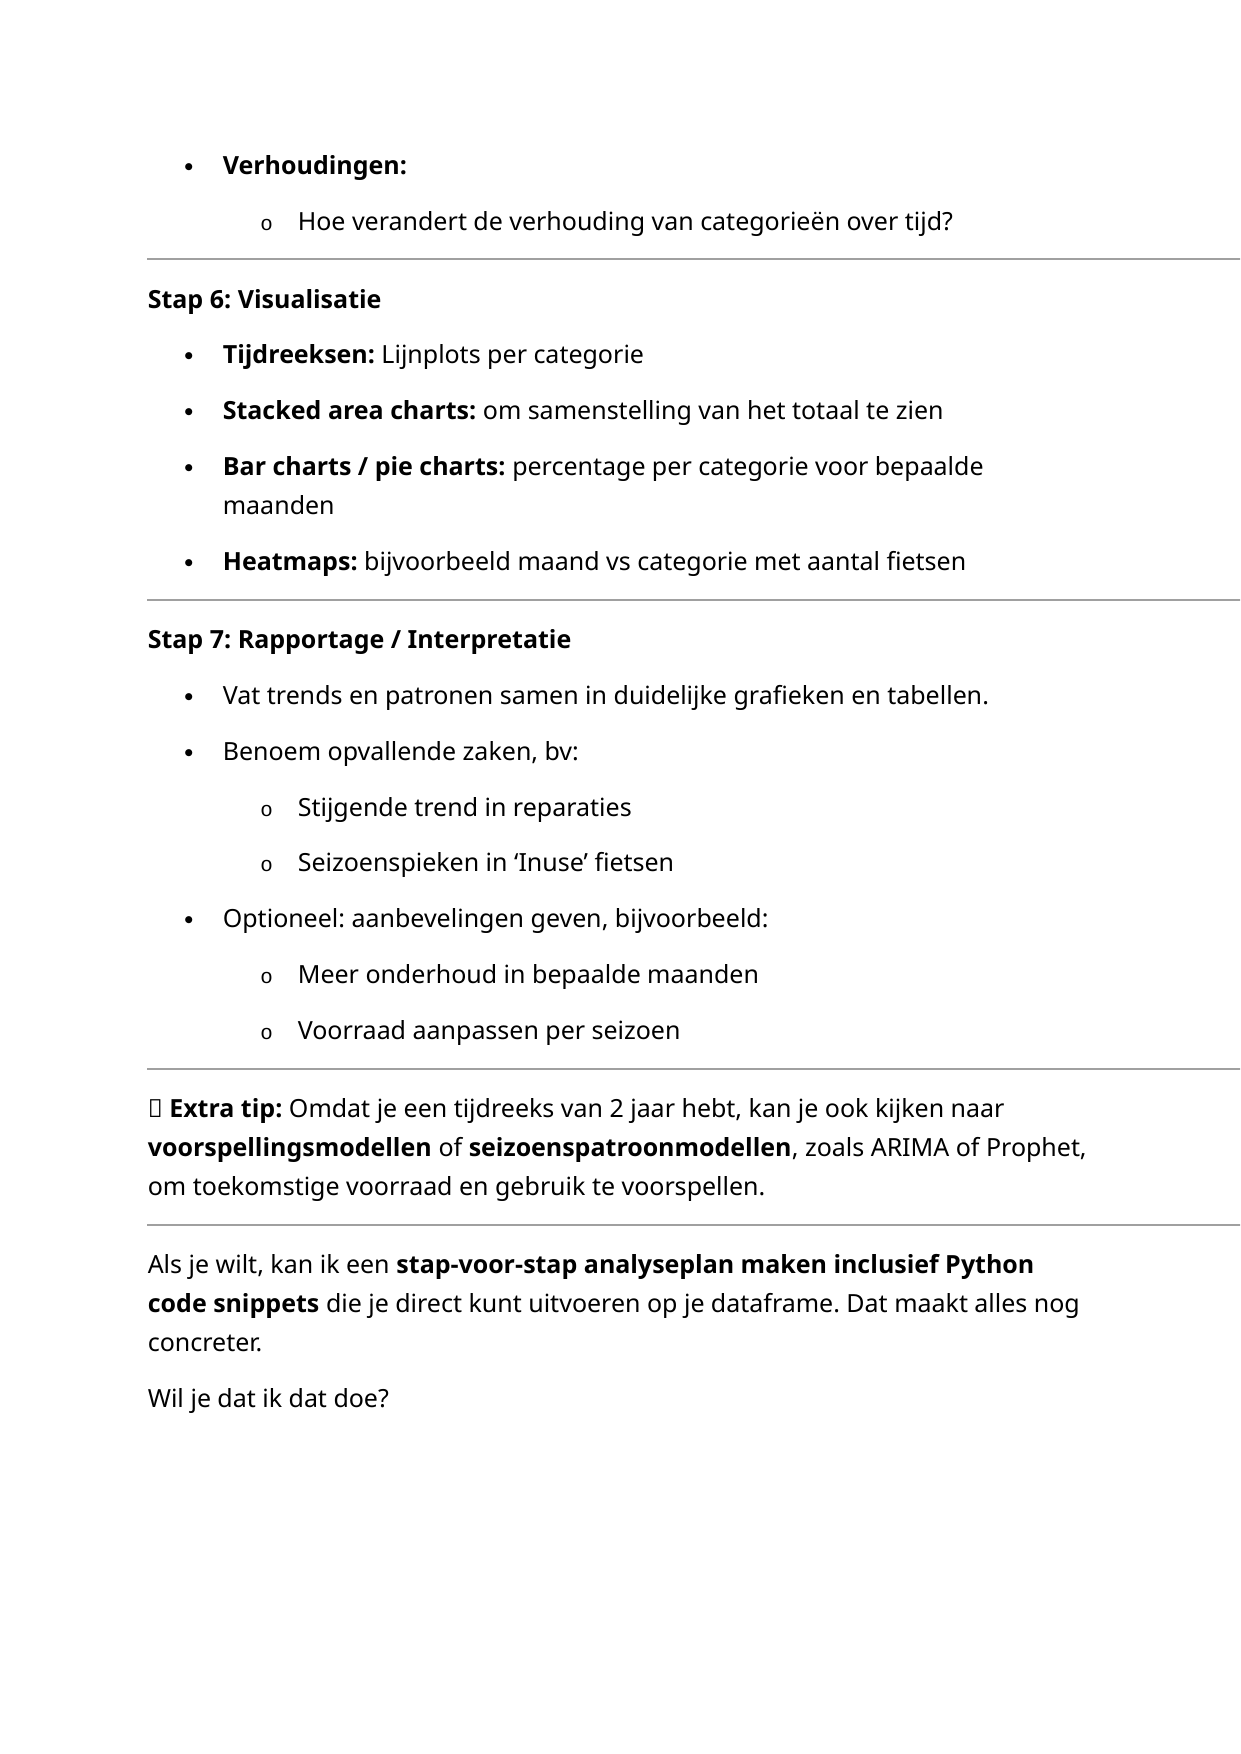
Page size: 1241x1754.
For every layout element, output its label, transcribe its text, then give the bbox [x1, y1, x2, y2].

text Wil je dat ik dat doe? [148, 1381, 1093, 1415]
list Benoem opvallende zaken, bv: [185, 733, 1093, 767]
list Meer onderhoud in bepaalde maanden [260, 957, 1093, 991]
list Stacked area charts: om samenstelling van het totaal te zien [185, 393, 1093, 427]
list Stijgende trend in reparaties [260, 789, 1093, 823]
list Heatmaps: bijvoorbeeld maand vs categorie met aantal fietsen [185, 544, 1093, 578]
text Als je wilt, kan ik een stap-voor-stap analyseplan maken inclusief Python code snippets die je direct kunt uitvoeren op je dataframe. Dat maakt alles nog concreter. [148, 1247, 1093, 1359]
list Verhoudingen: [185, 148, 1093, 182]
list Hoe verandert de verhouding van categorieën over tijd? [260, 203, 1093, 237]
list Voorraad aanpassen per seizoen [260, 1013, 1093, 1047]
text Stap 6: Visualisatie [148, 281, 1093, 315]
text Stap 7: Rapportage / Interpretatie [148, 622, 1093, 656]
text 💡 Extra tip: Omdat je een tijdreeks van 2 jaar hebt, kan je ook kijken naar voorspellingsmodellen of seizoenspatroonmodellen, zoals ARIMA of Prophet, om toekomstige voorraad en gebruik te voorspellen. [148, 1091, 1093, 1203]
list Vat trends en patronen samen in duidelijke grafieken en tabellen. [185, 678, 1093, 712]
list Bar charts / pie charts: percentage per categorie voor bepaalde maanden [185, 449, 1093, 522]
list Seizoenspieken in ‘Inuse’ fietsen [260, 845, 1093, 879]
list Optioneel: aanbevelingen geven, bijvoorbeeld: [185, 901, 1093, 935]
list Tijdreeksen: Lijnplots per categorie [185, 337, 1093, 371]
